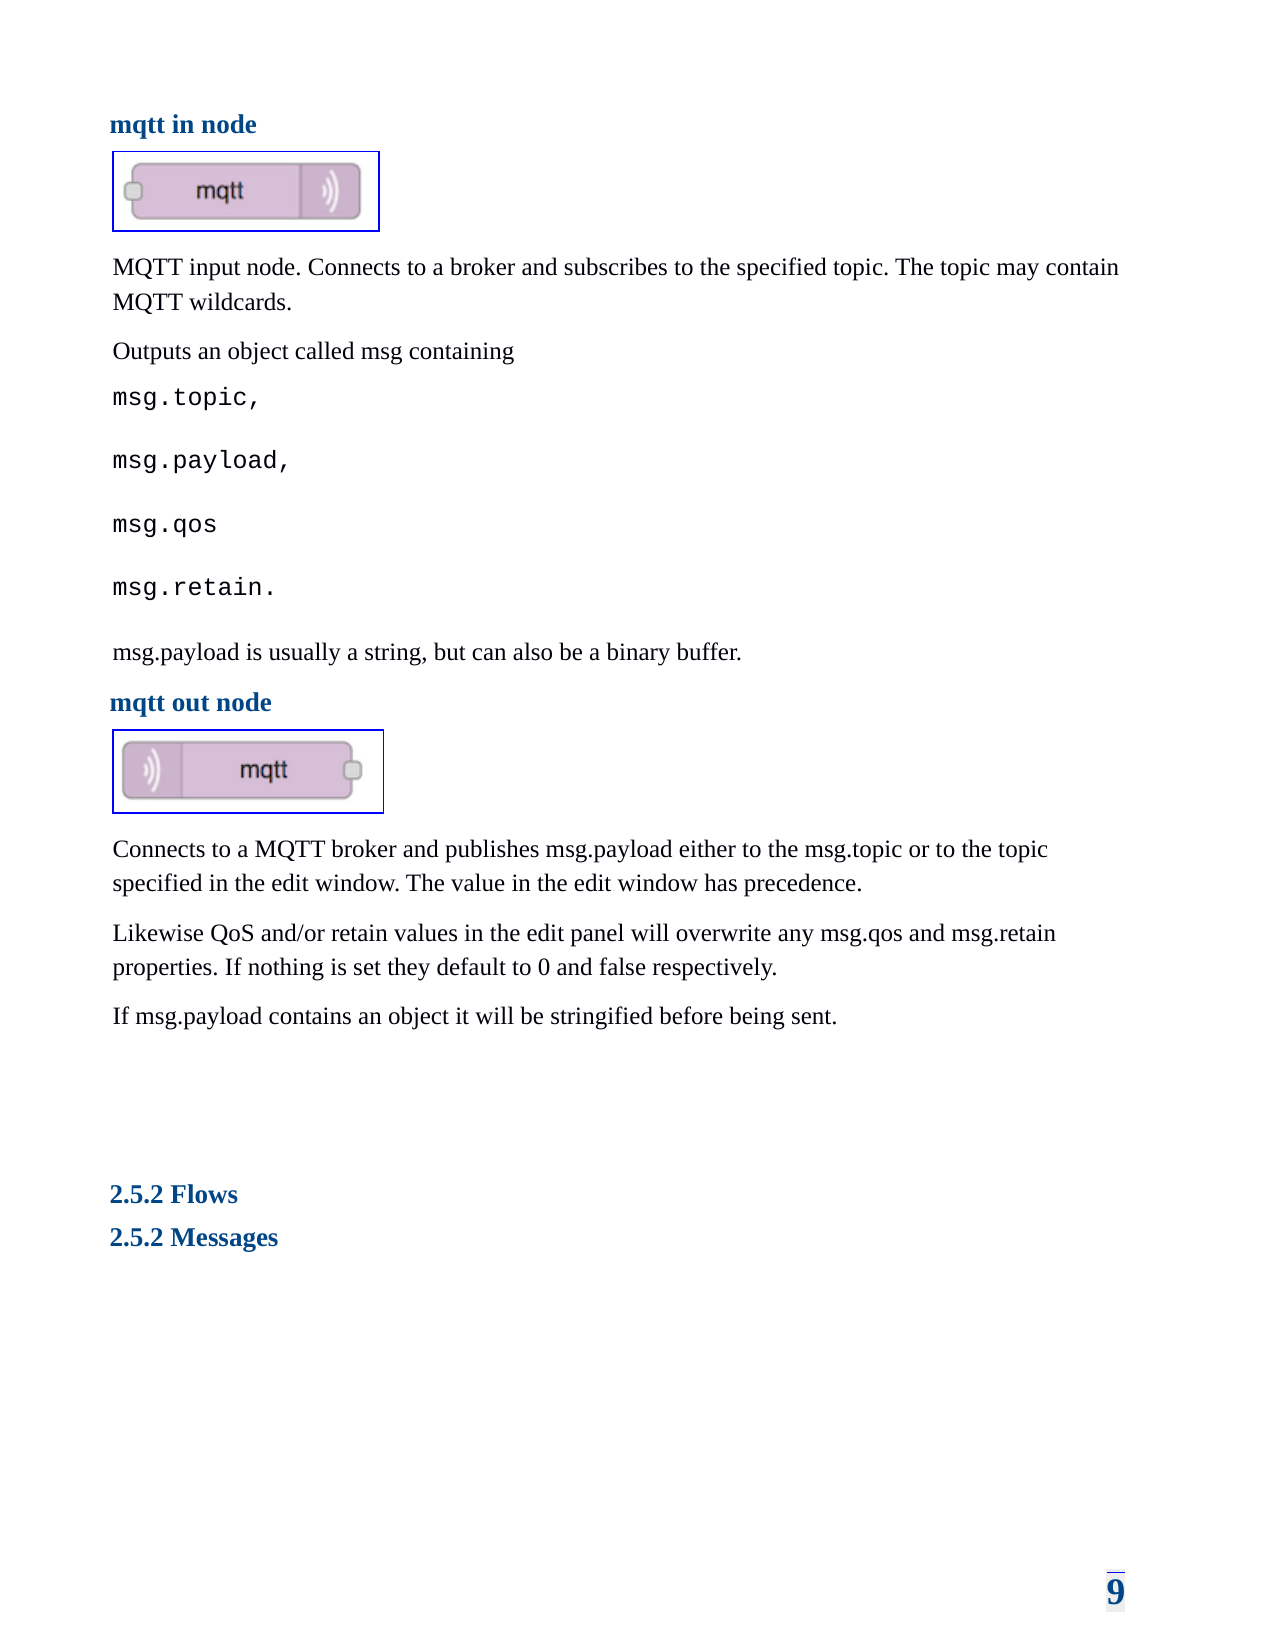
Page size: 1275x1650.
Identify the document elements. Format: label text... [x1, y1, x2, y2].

subtitle 2.5.2 Flows [109, 1178, 1125, 1209]
picture [114, 731, 383, 812]
text msg.payload, [112, 448, 1125, 476]
text Likewise QoS and/or retain values in the edit panel will overwrite any msg.qos and msg.retain properties. If nothing is set they default to 0 and false respectively. [112, 918, 1125, 981]
text msg.retain. [112, 574, 1125, 603]
subtitle mqtt out node [109, 686, 1125, 718]
text msg.topic, [112, 385, 1125, 413]
subtitle mqtt in node [109, 108, 1125, 139]
text Connects to a MQTT broker and publishes msg.payload either to the msg.topic or to the topic specified in the edit window. The value in the edit window has precedence. [112, 834, 1125, 897]
text msg.qos [112, 511, 1125, 539]
text msg.payload is usually a string, but can also be a binary buffer. [112, 637, 1125, 666]
text Outputs an object called msg containing [112, 336, 1125, 364]
text If msg.payload contains an object it will be stringified before being sent. [112, 1001, 1125, 1030]
text MQTT input node. Connects to a broker and subscribes to the specified topic. The topic may contain MQTT wildcards. [112, 252, 1125, 316]
subtitle 2.5.2 Messages [109, 1221, 1125, 1252]
picture [114, 152, 378, 230]
